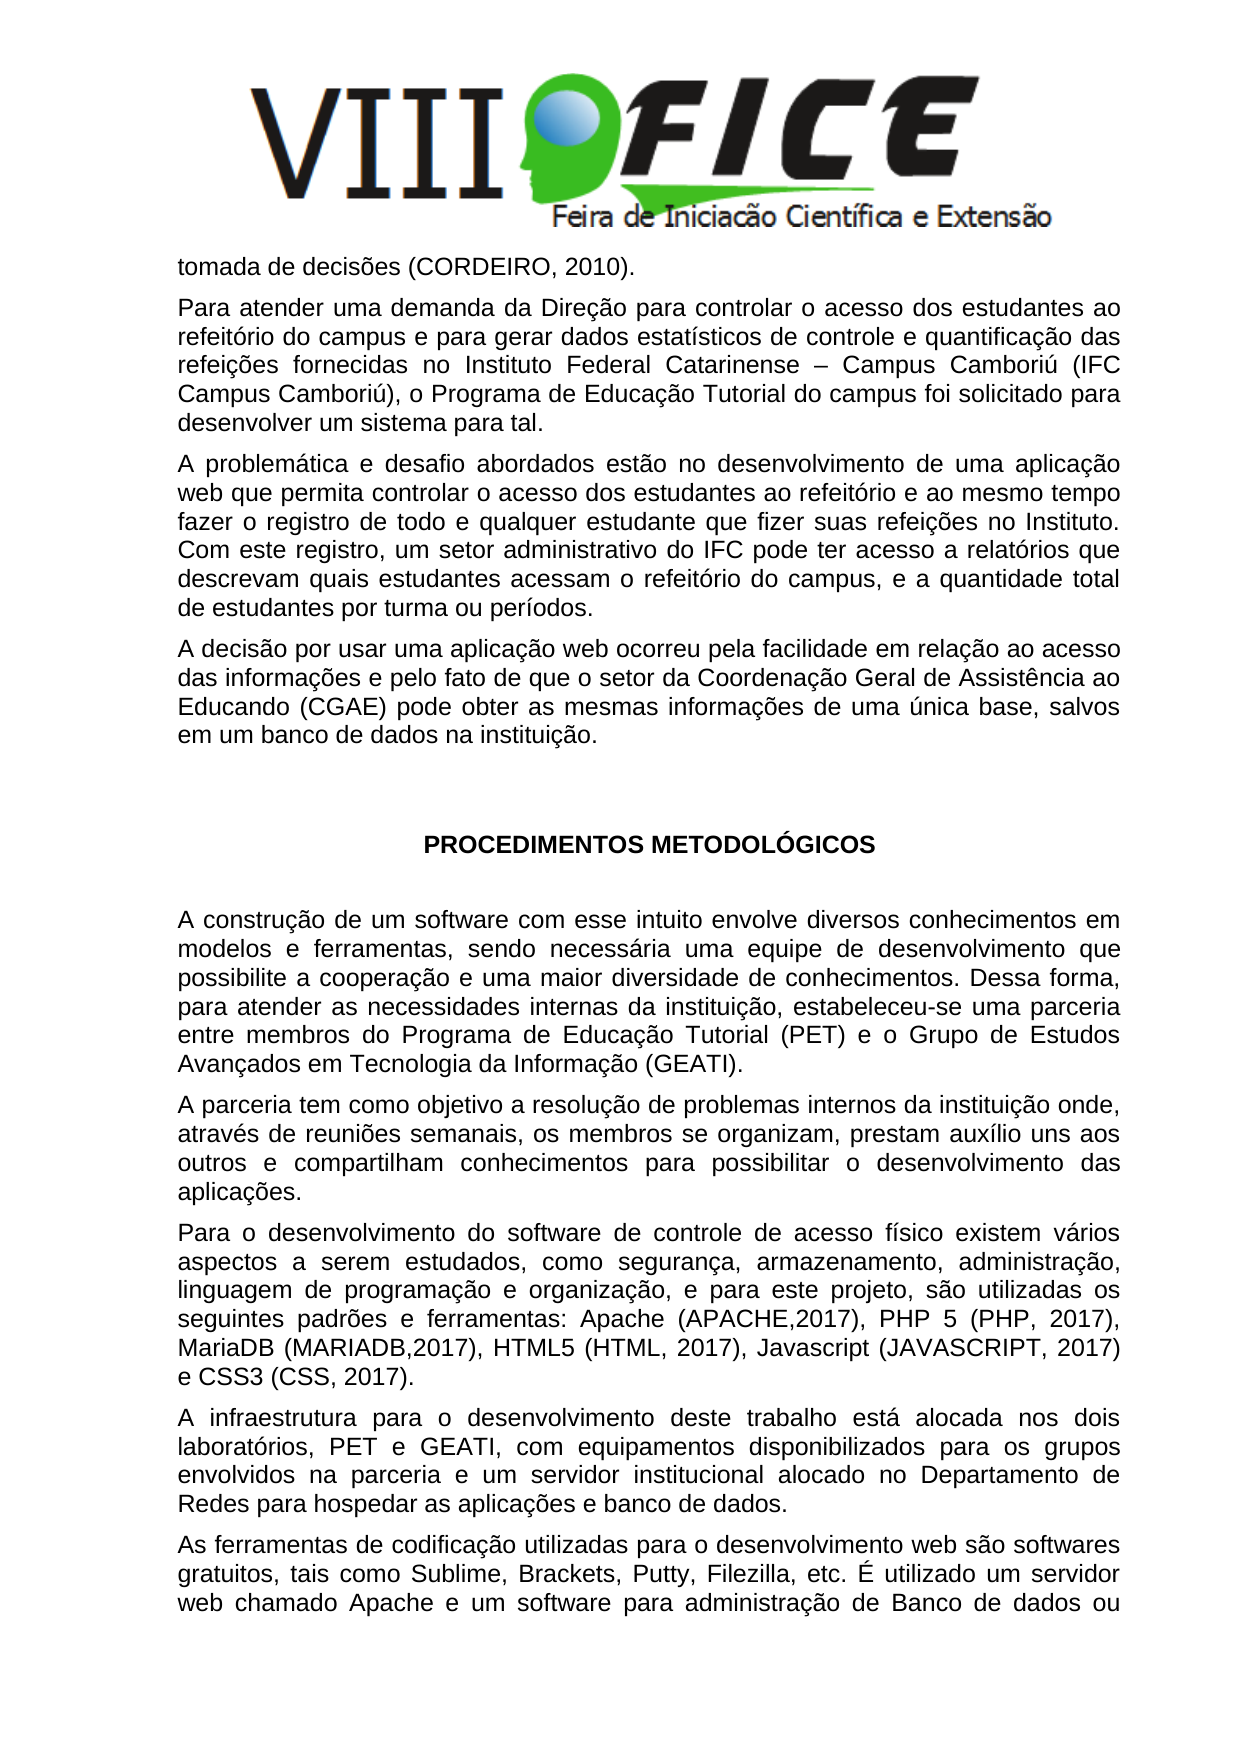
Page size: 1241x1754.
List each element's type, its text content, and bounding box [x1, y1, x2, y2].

text PROCEDIMENTOS METODOLÓGICOS [177, 830, 1122, 859]
text Para atender uma demanda da Direção para controlar o acesso dos estudantes ao refeitório do campus e para gerar dados estatísticos de controle e quantificação das refeições fornecidas no Instituto Federal Catarinense – Campus Camboriú (IFC Campus Camboriú), o Programa de Educação Tutorial do campus foi solicitado para desenvolver um sistema para tal. [177, 293, 1122, 437]
text A infraestrutura para o desenvolvimento deste trabalho está alocada nos dois laboratórios, PET e GEATI, com equipamentos disponibilizados para os grupos envolvidos na parceria e um servidor institucional alocado no Departamento de Redes para hospedar as aplicações e banco de dados. [177, 1403, 1122, 1518]
text A decisão por usar uma aplicação web ocorreu pela facilidade em relação ao acesso das informações e pelo fato de que o setor da Coordenação Geral de Assistência ao Educando (CGAE) pode obter as mesmas informações de uma única base, salvos em um banco de dados na instituição. [177, 634, 1122, 749]
text A parceria tem como objetivo a resolução de problemas internos da instituição onde, através de reuniões semanais, os membros se organizam, prestam auxílio uns aos outros e compartilham conhecimentos para possibilitar o desenvolvimento das aplicações. [177, 1090, 1122, 1205]
text tomada de decisões (CORDEIRO, 2010). [177, 252, 1122, 281]
text Para o desenvolvimento do software de controle de acesso físico existem vários aspectos a serem estudados, como segurança, armazenamento, administração, linguagem de programação e organização, e para este projeto, são utilizadas os seguintes padrões e ferramentas: Apache (APACHE,2017), PHP 5 (PHP, 2017), MariaDB (MARIADB,2017), HTML5 (HTML, 2017), Javascript (JAVASCRIPT, 2017) e CSS3 (CSS, 2017). [177, 1218, 1122, 1390]
text A construção de um software com esse intuito envolve diversos conhecimentos em modelos e ferramentas, sendo necessária uma equipe de desenvolvimento que possibilite a cooperação e uma maior diversidade de conhecimentos. Dessa forma, para atender as necessidades internas da instituição, estabeleceu-se uma parceria entre membros do Programa de Educação Tutorial (PET) e o Grupo de Estudos Avançados em Tecnologia da Informação (GEATI). [177, 905, 1122, 1078]
text As ferramentas de codificação utilizadas para o desenvolvimento web são softwares gratuitos, tais como Sublime, Brackets, Putty, Filezilla, etc. É utilizado um servidor web chamado Apache e um software para administração de Banco de dados ou [177, 1530, 1122, 1616]
text A problemática e desafio abordados estão no desenvolvimento de uma aplicação web que permita controlar o acesso dos estudantes ao refeitório e ao mesmo tempo fazer o registro de todo e qualquer estudante que fizer suas refeições no Instituto. Com este registro, um setor administrativo do IFC pode ter acesso a relatórios que descrevam quais estudantes acessam o refeitório do campus, e a quantidade total de estudantes por turma ou períodos. [177, 449, 1122, 622]
picture [239, 73, 1060, 227]
